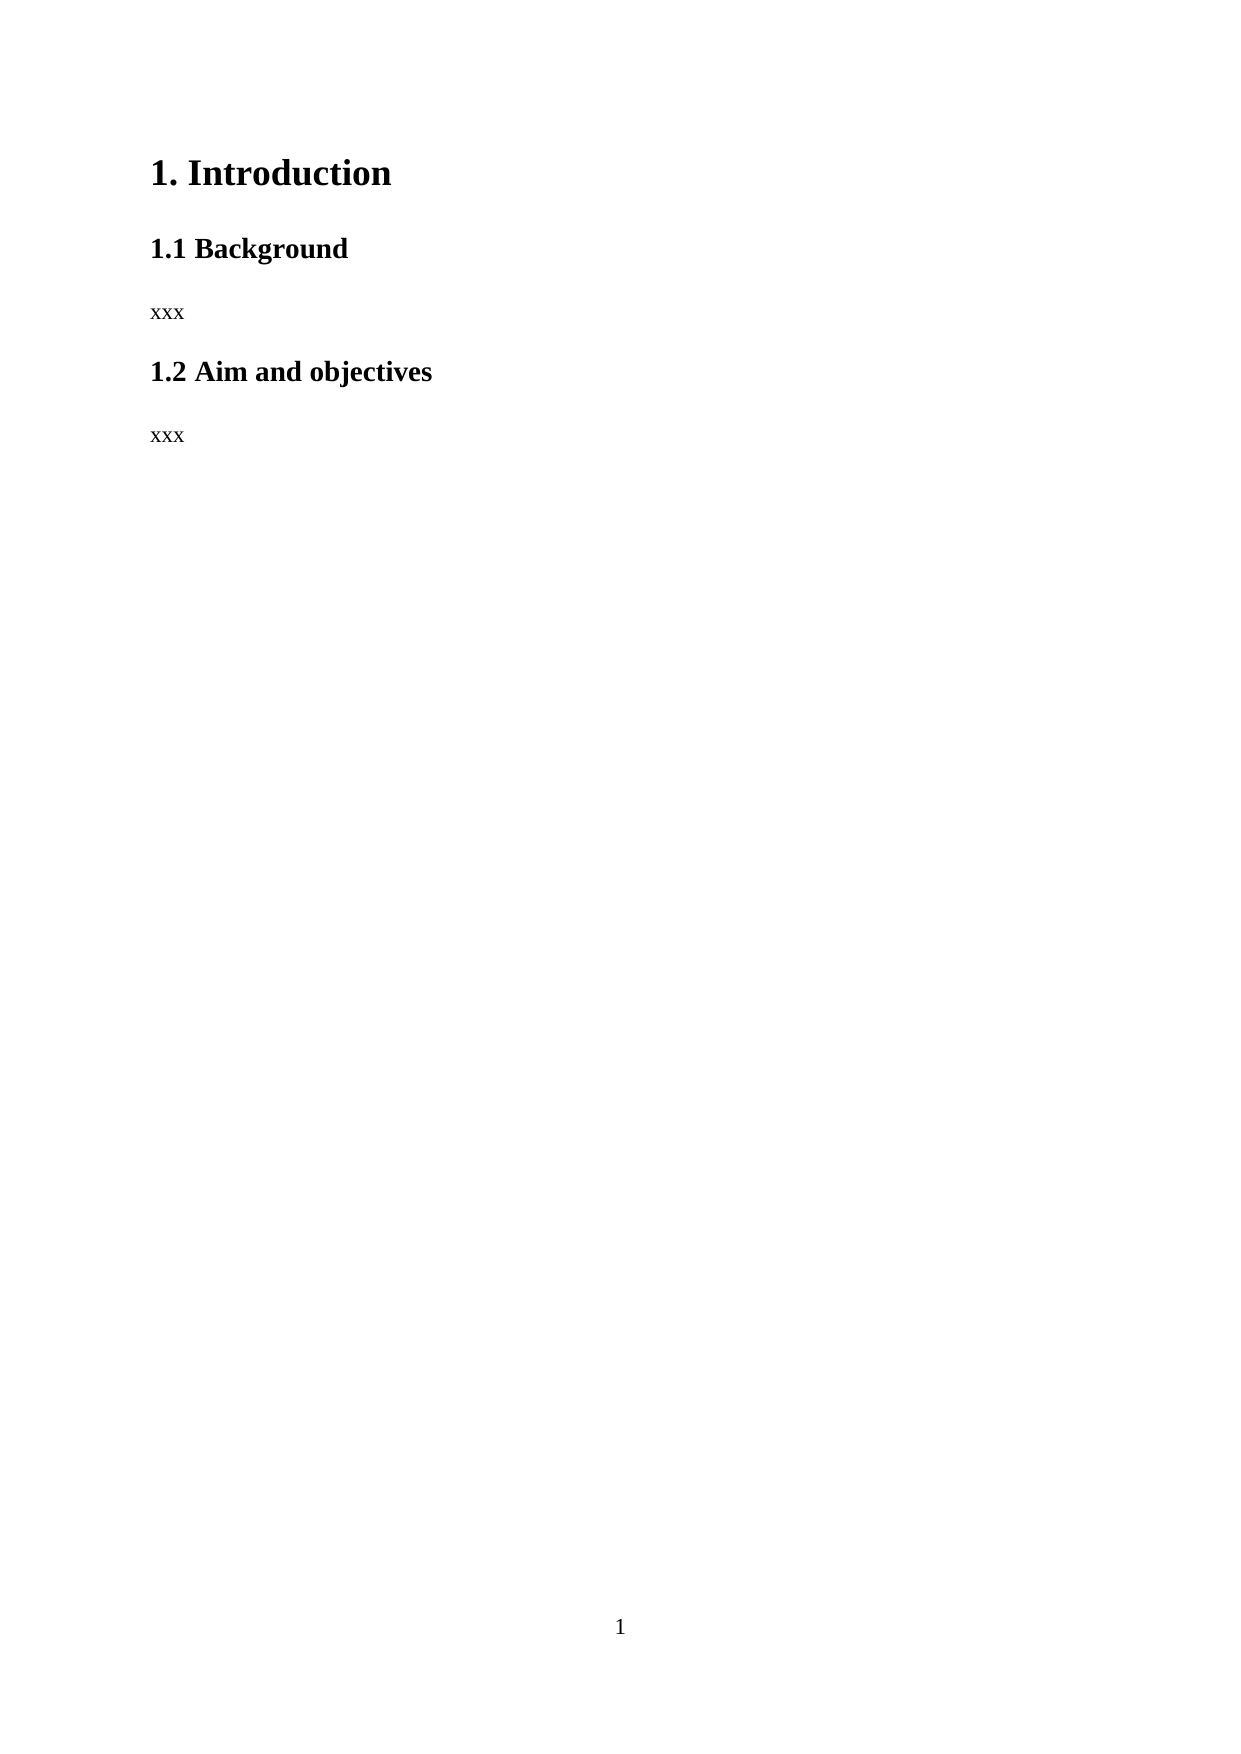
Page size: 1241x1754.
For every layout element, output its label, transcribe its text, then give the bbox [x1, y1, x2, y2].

subtitle Background [150, 231, 1090, 265]
subtitle Introduction [150, 150, 1090, 193]
subtitle Aim and objectives [150, 354, 1090, 388]
text xxx [150, 421, 1090, 448]
text xxx [150, 298, 1090, 325]
